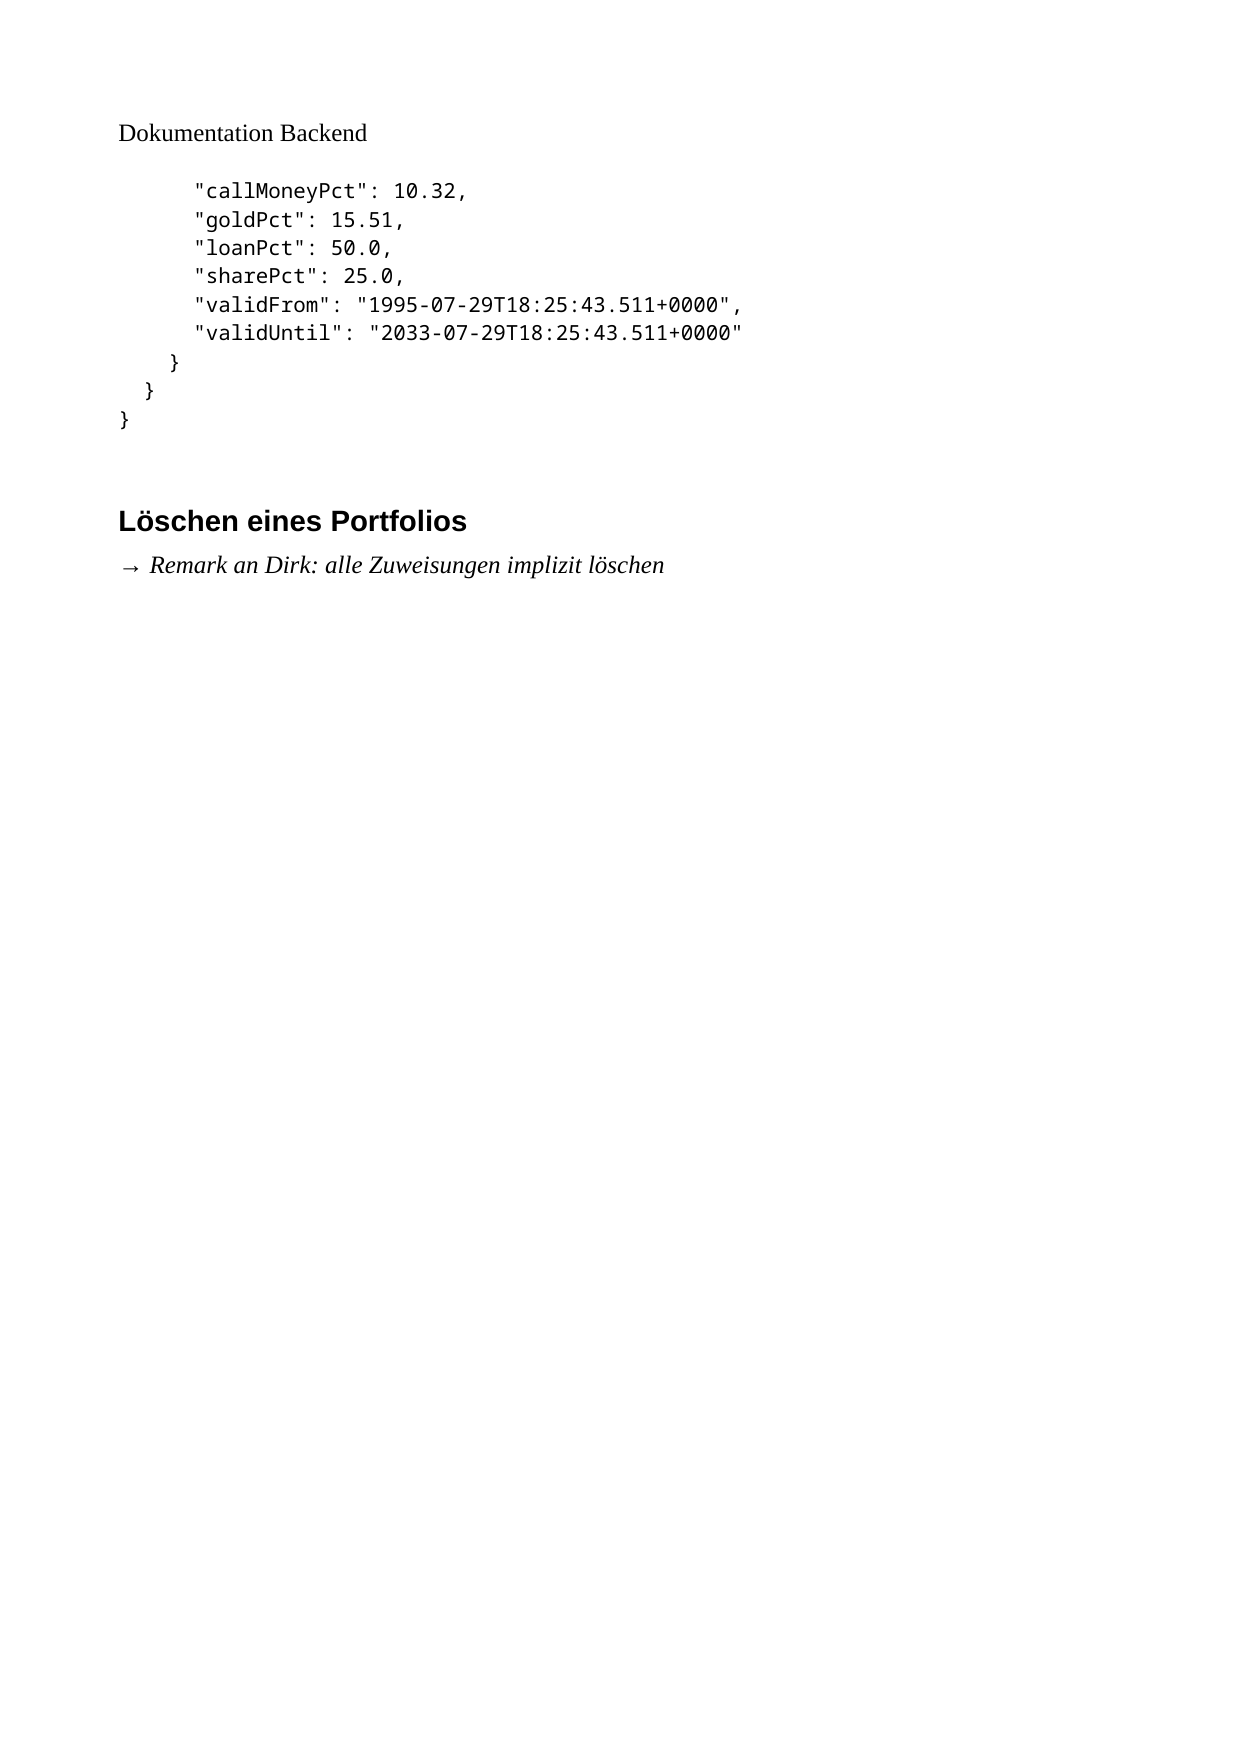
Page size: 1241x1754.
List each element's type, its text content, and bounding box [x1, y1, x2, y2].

subtitle Löschen eines Portfolios [118, 504, 1122, 538]
text → Remark an Dirk: alle Zuweisungen implizit löschen [118, 550, 1122, 579]
text "sharePct": 25.0, [118, 262, 1122, 290]
text "validFrom": "1995-07-29T18:25:43.511+0000", [118, 290, 1122, 318]
text "goldPct": 15.51, [118, 205, 1122, 233]
text "loanPct": 50.0, [118, 233, 1122, 262]
text "validUntil": "2033-07-29T18:25:43.511+0000" [118, 318, 1122, 347]
text } [118, 404, 1122, 432]
text "callMoneyPct": 10.32, [118, 176, 1122, 205]
text } [118, 347, 1122, 375]
text } [118, 375, 1122, 404]
